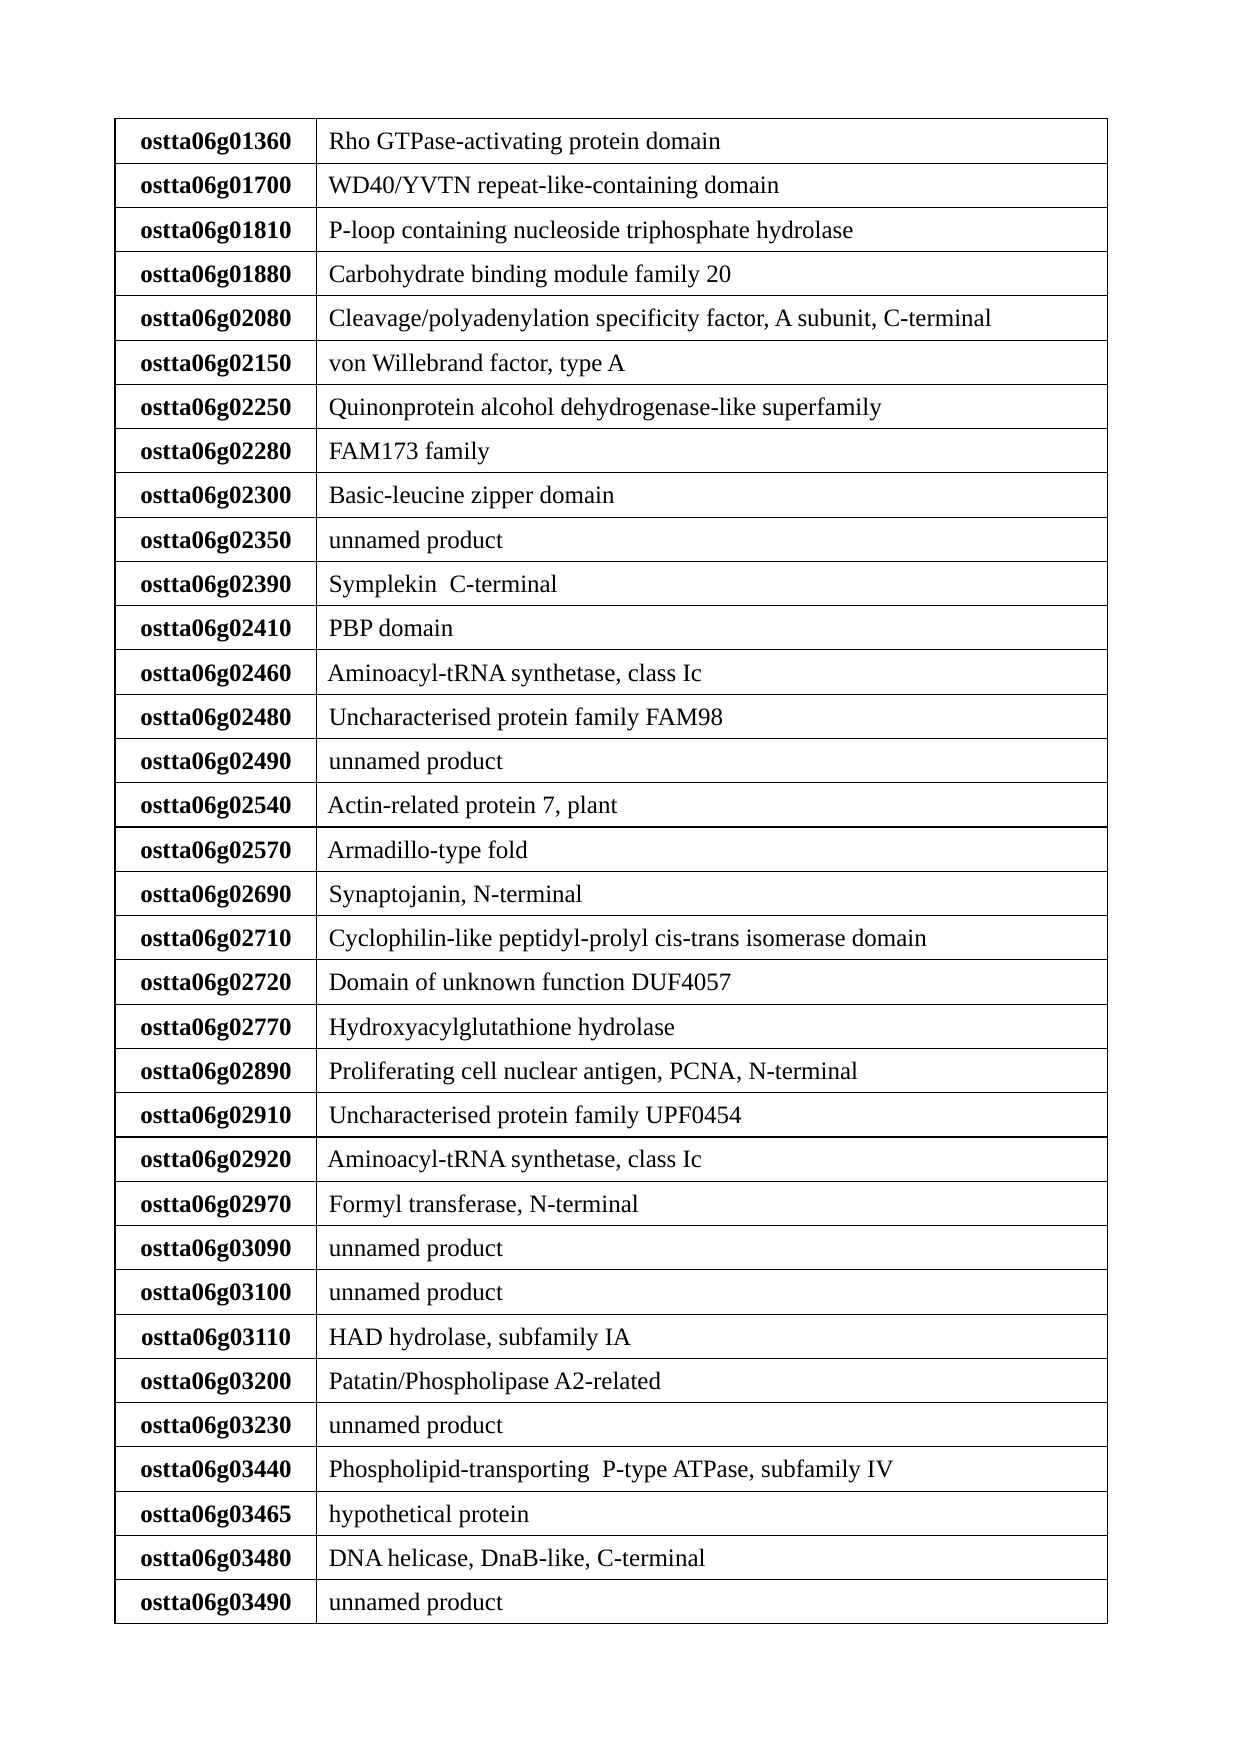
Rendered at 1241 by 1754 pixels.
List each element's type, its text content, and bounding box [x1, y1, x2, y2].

table_cell ostta06g02710 [116, 916, 316, 959]
table_cell Domain of unknown function DUF4057 [317, 960, 1107, 1003]
table_cell ostta06g03100 [116, 1270, 316, 1313]
table_cell ostta06g01880 [116, 252, 316, 295]
table_cell [1108, 1402, 1240, 1446]
table_cell ostta06g03465 [116, 1492, 316, 1535]
table_cell ostta06g02300 [116, 473, 316, 517]
table_cell [1108, 959, 1240, 1003]
table_cell ostta06g02910 [116, 1093, 316, 1136]
table_cell Proliferating cell nuclear antigen, PCNA, N-terminal [317, 1049, 1107, 1092]
table_cell ostta06g02280 [116, 429, 316, 472]
table_cell FAM173 family [317, 429, 1107, 472]
table_cell Aminoacyl-tRNA synthetase, class Ic [317, 650, 1107, 694]
table_cell [1108, 649, 1240, 694]
table_cell ostta06g03490 [116, 1580, 316, 1623]
table_cell Hydroxyacylglutathione hydrolase [317, 1005, 1107, 1048]
table_cell [1108, 1181, 1240, 1225]
table_cell [1108, 1314, 1240, 1358]
table_cell [1108, 1579, 1240, 1623]
table_cell ostta06g02770 [116, 1005, 316, 1048]
table_cell ostta06g03200 [116, 1359, 316, 1402]
table_cell [1108, 340, 1240, 384]
table_cell [1108, 163, 1240, 207]
table_cell [1108, 561, 1240, 605]
table_cell hypothetical protein [317, 1492, 1107, 1535]
table_cell ostta06g01810 [116, 208, 316, 251]
table_cell ostta06g02690 [116, 872, 316, 915]
table_cell ostta06g03110 [116, 1315, 316, 1358]
table_cell ostta06g02350 [116, 518, 316, 561]
table_cell [1108, 1048, 1240, 1092]
table_cell Uncharacterised protein family UPF0454 [317, 1093, 1107, 1136]
table_cell [1108, 694, 1240, 738]
table_cell ostta06g01360 [116, 119, 316, 162]
table_cell Rho GTPase-activating protein domain [317, 119, 1107, 162]
table_cell Cleavage/polyadenylation specificity factor, A subunit, C-terminal [317, 296, 1107, 339]
table_cell Phospholipid-transporting P-type ATPase, subfamily IV [317, 1447, 1107, 1491]
table_cell ostta06g02150 [116, 341, 316, 384]
table_cell [1108, 207, 1240, 251]
table_cell Actin-related protein 7, plant [317, 783, 1107, 826]
table_cell [1108, 472, 1240, 517]
table_cell P-loop containing nucleoside triphosphate hydrolase [317, 208, 1107, 251]
table_cell [1108, 1225, 1240, 1269]
table_cell Patatin/Phospholipase A2-related [317, 1359, 1107, 1402]
table_cell ostta06g02480 [116, 695, 316, 738]
table_cell [1108, 1004, 1240, 1048]
table_cell unnamed product [317, 739, 1107, 782]
table_cell [1108, 295, 1240, 339]
table_cell ostta06g02570 [116, 828, 316, 871]
table_cell Cyclophilin-like peptidyl-prolyl cis-trans isomerase domain [317, 916, 1107, 959]
table_cell [1108, 251, 1240, 295]
table_cell ostta06g03090 [116, 1226, 316, 1269]
table_cell ostta06g02250 [116, 385, 316, 428]
table_cell DNA helicase, DnaB-like, C-terminal [317, 1536, 1107, 1579]
table_cell [1108, 782, 1240, 826]
table_cell ostta06g02080 [116, 296, 316, 339]
table_cell [1108, 384, 1240, 428]
table_cell [1108, 738, 1240, 782]
table_cell Basic-leucine zipper domain [317, 473, 1107, 517]
table_cell ostta06g02460 [116, 650, 316, 694]
table_cell [1108, 1092, 1240, 1136]
table_cell Armadillo-type fold [317, 828, 1107, 871]
table_cell ostta06g02970 [116, 1182, 316, 1225]
table_cell Synaptojanin, N-terminal [317, 872, 1107, 915]
table_cell Aminoacyl-tRNA synthetase, class Ic [317, 1138, 1107, 1181]
table_cell ostta06g03440 [116, 1447, 316, 1491]
table_cell [1108, 1535, 1240, 1579]
table_cell Uncharacterised protein family FAM98 [317, 695, 1107, 738]
table_cell ostta06g02890 [116, 1049, 316, 1092]
table_cell Formyl transferase, N-terminal [317, 1182, 1107, 1225]
table_cell [1108, 826, 1240, 871]
table_cell von Willebrand factor, type A [317, 341, 1107, 384]
table_cell ostta06g03230 [116, 1403, 316, 1446]
table_cell unnamed product [317, 1403, 1107, 1446]
table_cell unnamed product [317, 1580, 1107, 1623]
table_cell [1108, 1358, 1240, 1402]
table_cell [1108, 871, 1240, 915]
table_cell ostta06g02920 [116, 1138, 316, 1181]
table_cell Carbohydrate binding module family 20 [317, 252, 1107, 295]
table_cell WD40/YVTN repeat-like-containing domain [317, 164, 1107, 207]
table_cell ostta06g02410 [116, 606, 316, 649]
table_cell ostta06g02390 [116, 562, 316, 605]
table_cell Symplekin C-terminal [317, 562, 1107, 605]
table_cell unnamed product [317, 1226, 1107, 1269]
table_cell [1108, 1491, 1240, 1535]
table_cell unnamed product [317, 1270, 1107, 1313]
table_cell ostta06g01700 [116, 164, 316, 207]
table_cell [1108, 915, 1240, 959]
table_cell HAD hydrolase, subfamily IA [317, 1315, 1107, 1358]
table_cell [1108, 605, 1240, 649]
table_cell [1108, 428, 1240, 472]
table_cell ostta06g03480 [116, 1536, 316, 1579]
table_cell [1108, 1446, 1240, 1491]
table_cell [1108, 517, 1240, 561]
table_cell [1108, 1269, 1240, 1313]
table_cell [1108, 1136, 1240, 1181]
table_cell ostta06g02490 [116, 739, 316, 782]
table_cell unnamed product [317, 518, 1107, 561]
table_cell ostta06g02540 [116, 783, 316, 826]
table_cell PBP domain [317, 606, 1107, 649]
table_cell [1108, 118, 1240, 162]
table_cell ostta06g02720 [116, 960, 316, 1003]
table_cell Quinonprotein alcohol dehydrogenase-like superfamily [317, 385, 1107, 428]
